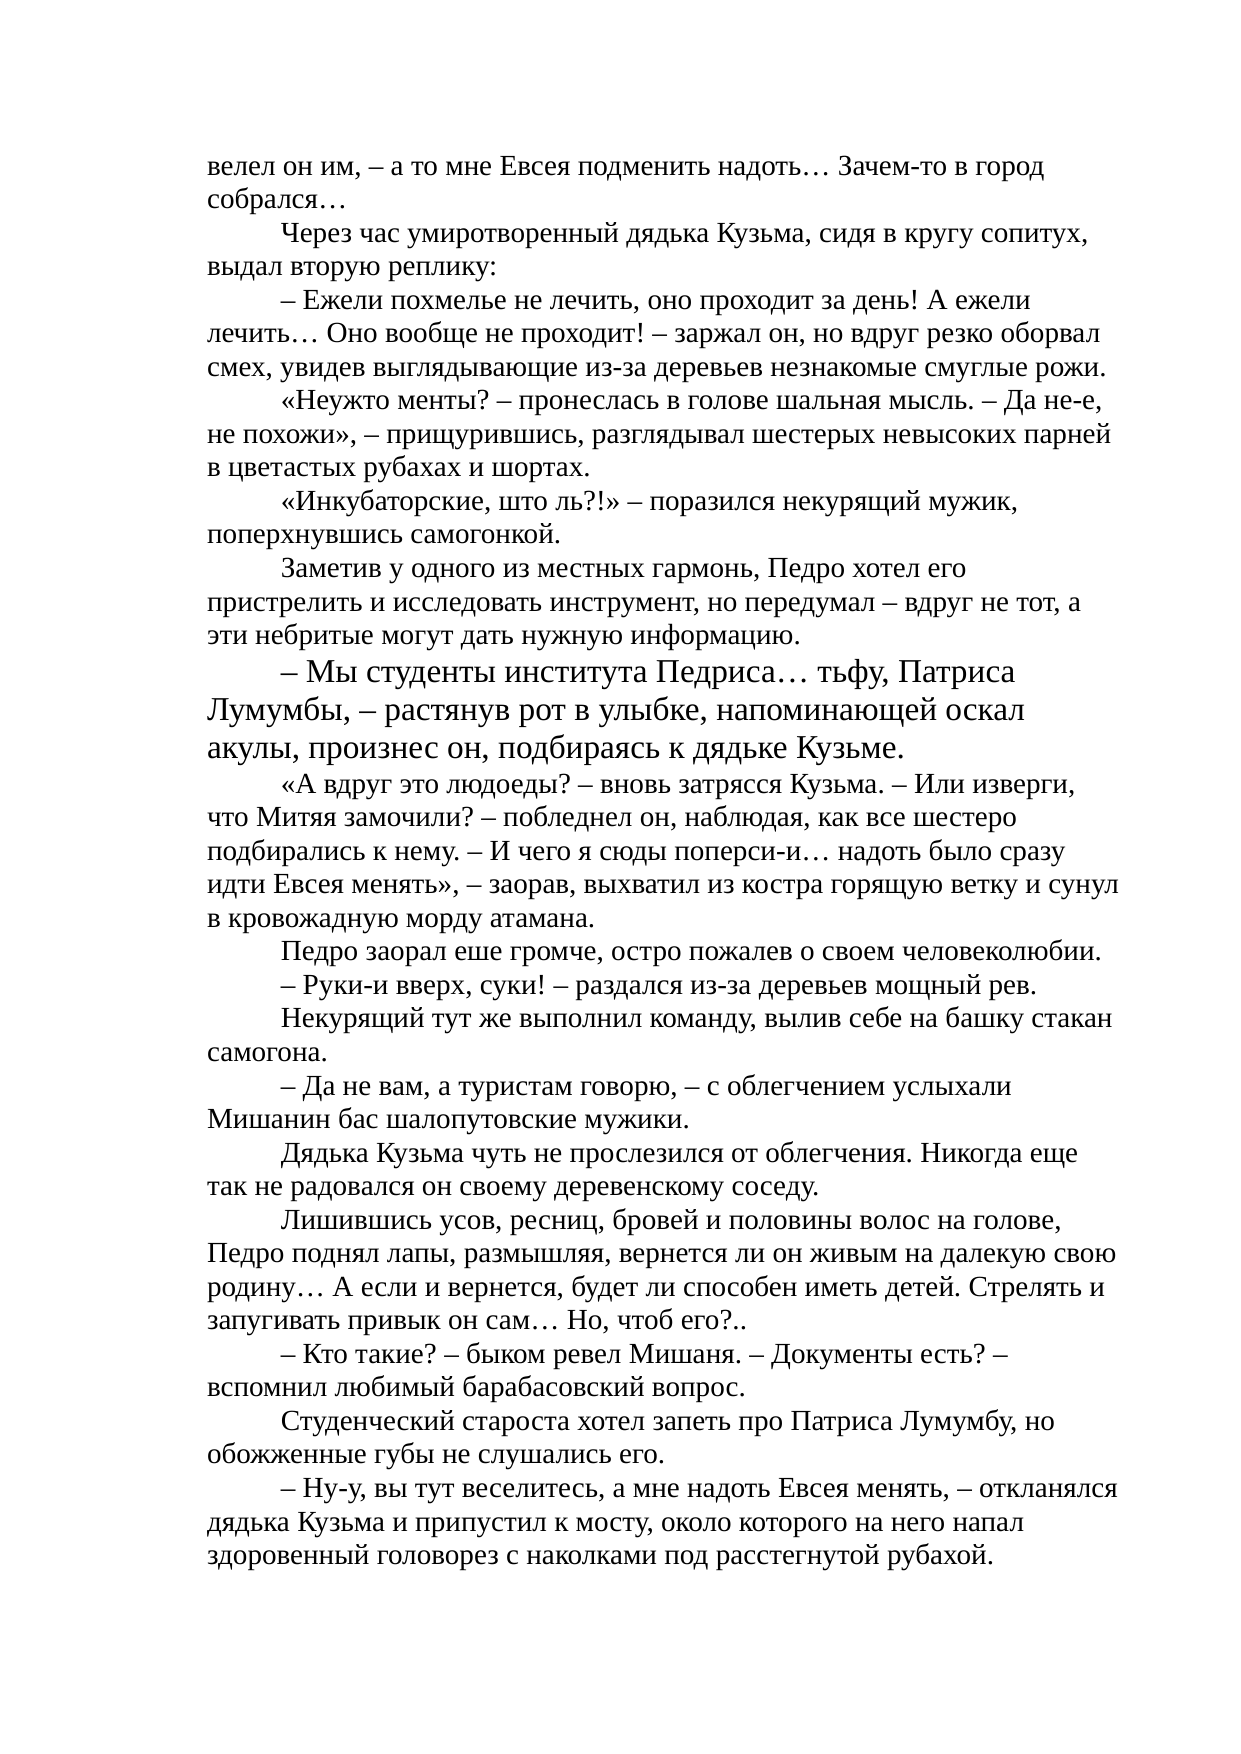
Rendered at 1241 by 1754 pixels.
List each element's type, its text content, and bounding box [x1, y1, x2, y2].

text «Инкубаторские, што ль?!» – поразился некурящий мужик, поперхнувшись самогонкой. [207, 483, 1122, 550]
text – Руки-и вверх, суки! – раздался из-за деревьев мощный рев. [207, 967, 1122, 1001]
text Педро заорал еше громче, остро пожалев о своем человеколюбии. [207, 933, 1122, 967]
text Дядька Кузьма чуть не прослезился от облегчения. Никогда еще так не радовался он своему деревенскому соседу. [207, 1135, 1122, 1202]
text – Ну-у, вы тут веселитесь, а мне надоть Евсея менять, – откланялся дядька Кузьма и припустил к мосту, около которого на него напал здоровенный головорез с наколками под расстегнутой рубахой. [207, 1470, 1122, 1571]
text Студенческий староста хотел запеть про Патриса Лумумбу, но обожженные губы не слушались его. [207, 1403, 1122, 1470]
text – Кто такие? – быком ревел Мишаня. – Документы есть? – вспомнил любимый барабасовский вопрос. [207, 1336, 1122, 1403]
text «А вдруг это людоеды? – вновь затрясся Кузьма. – Или изверги, что Митяя замочили? – побледнел он, наблюдая, как все шестеро подбирались к нему. – И чего я сюды поперси-и… надоть было сразу идти Евсея менять», – заорав, выхватил из костра горящую ветку и сунул в кровожадную морду атамана. [207, 766, 1122, 933]
text – Мы студенты института Педриса… тьфу, Патриса Лумумбы, – растянув рот в улыбке, напоминающей оскал акулы, произнес он, подбираясь к дядьке Кузьме. [207, 651, 1122, 766]
text Через час умиротворенный дядька Кузьма, сидя в кругу сопитух, выдал вторую реплику: [207, 215, 1122, 282]
text Лишившись усов, ресниц, бровей и половины волос на голове, Педро поднял лапы, размышляя, вернется ли он живым на далекую свою родину… А если и вернется, будет ли способен иметь детей. Стрелять и запугивать привык он сам… Но, чтоб его?.. [207, 1202, 1122, 1336]
text Заметив у одного из местных гармонь, Педро хотел его пристрелить и исследовать инструмент, но передумал – вдруг не тот, а эти небритые могут дать нужную информацию. [207, 550, 1122, 651]
text – Ежели похмелье не лечить, оно проходит за день! А ежели лечить… Оно вообще не проходит! – заржал он, но вдруг резко оборвал смех, увидев выглядывающие из-за деревьев незнакомые смуглые рожи. [207, 282, 1122, 382]
text Некурящий тут же выполнил команду, вылив себе на башку стакан самогона. [207, 1001, 1122, 1068]
text велел он им, – а то мне Евсея подменить надоть… Зачем-то в город собрался… [207, 148, 1122, 215]
text «Неужто менты? – пронеслась в голове шальная мысль. – Да не-е, не похожи», – прищурившись, разглядывал шестерых невысоких парней в цветастых рубахах и шортах. [207, 382, 1122, 483]
text – Да не вам, а туристам говорю, – с облегчением услыхали Мишанин бас шалопутовские мужики. [207, 1068, 1122, 1135]
